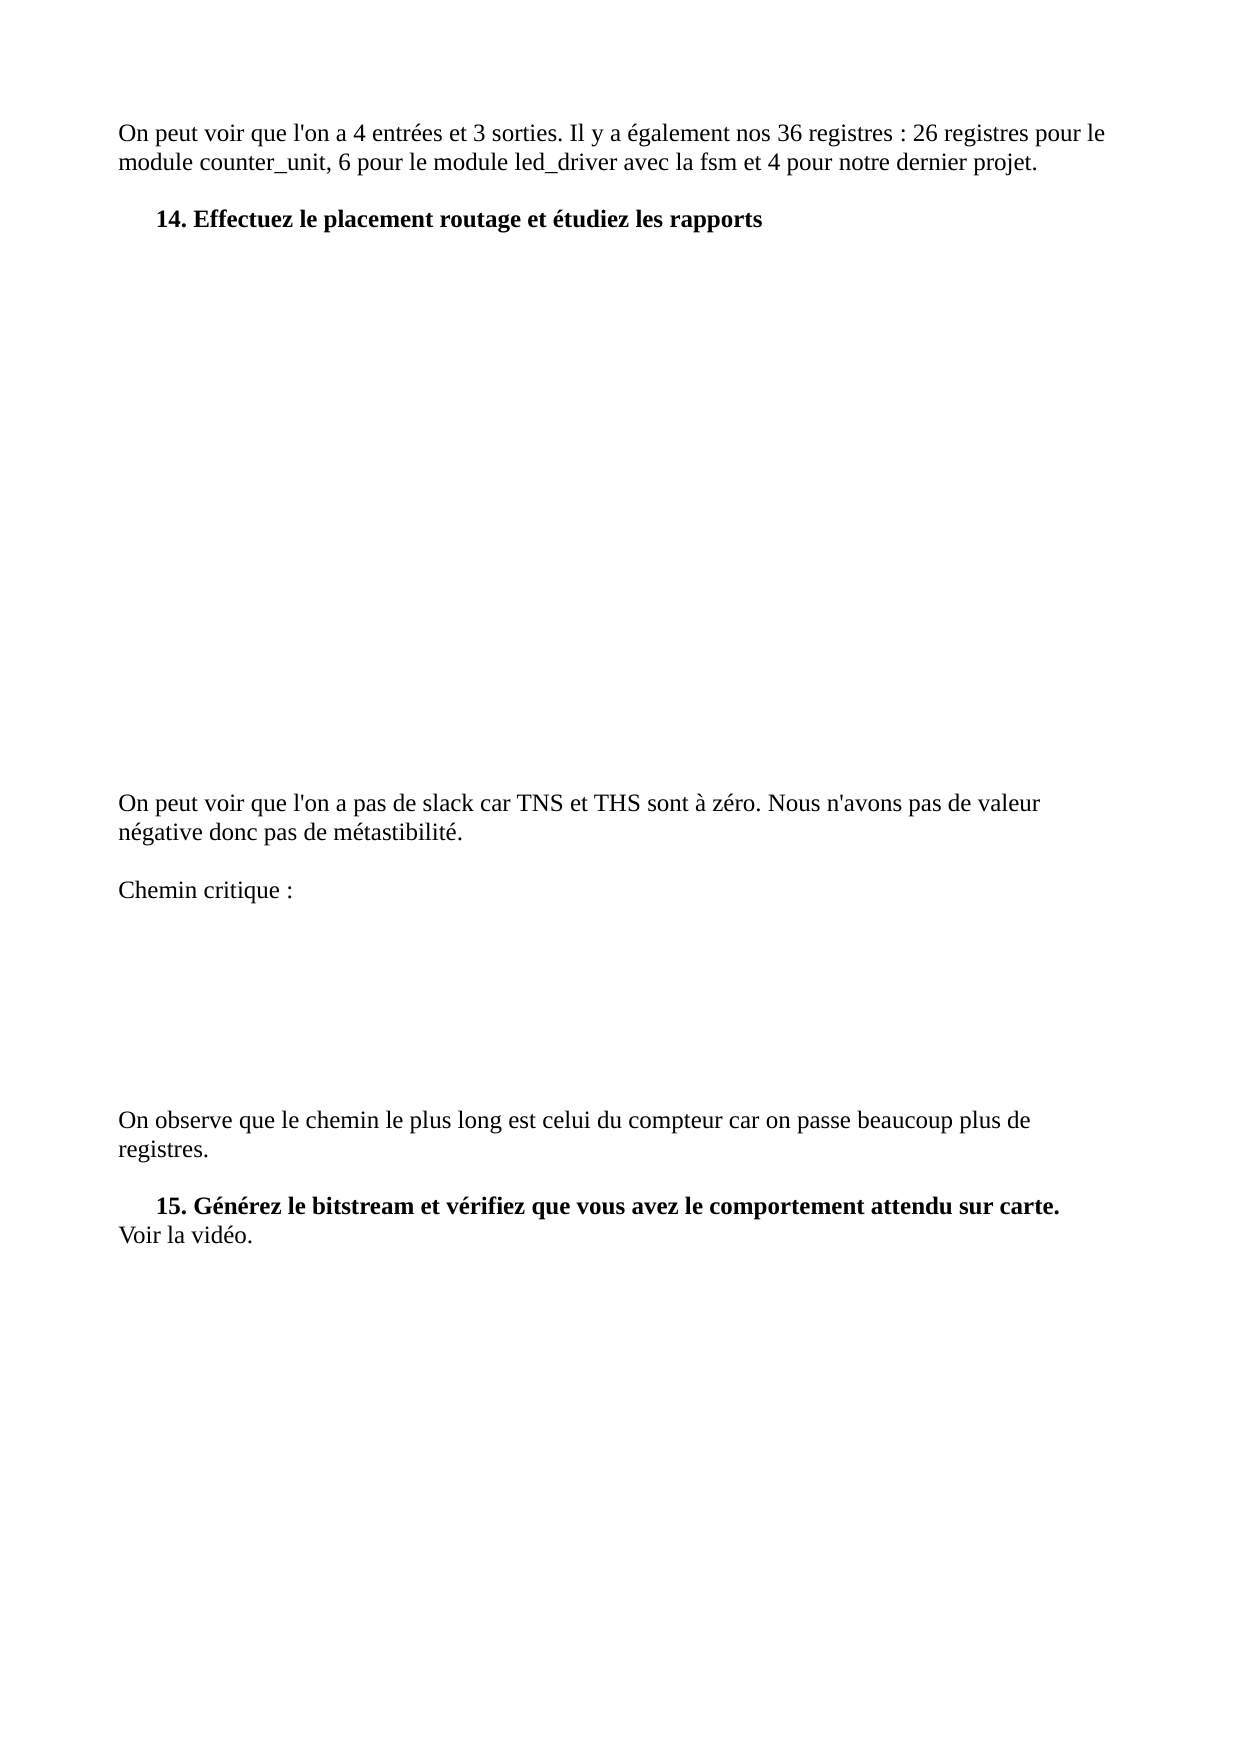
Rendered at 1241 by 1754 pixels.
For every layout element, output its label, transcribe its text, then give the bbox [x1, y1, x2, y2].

text On observe que le chemin le plus long est celui du compteur car on passe beaucoup plus de registres. [118, 1105, 1122, 1163]
text On peut voir que l'on a 4 entrées et 3 sorties. Il y a également nos 36 registres : 26 registres pour le module counter_unit, 6 pour le module led_driver avec la fsm et 4 pour notre dernier projet. [118, 118, 1122, 176]
list Générez le bitstream et vérifiez que vous avez le comportement attendu sur carte. [156, 1191, 1122, 1220]
text Chemin critique : [118, 875, 1122, 903]
text On peut voir que l'on a pas de slack car TNS et THS sont à zéro. Nous n'avons pas de valeur négative donc pas de métastibilité. [118, 788, 1122, 846]
text Voir la vidéo. [118, 1220, 1122, 1249]
list Effectuez le placement routage et étudiez les rapports [156, 204, 1122, 233]
